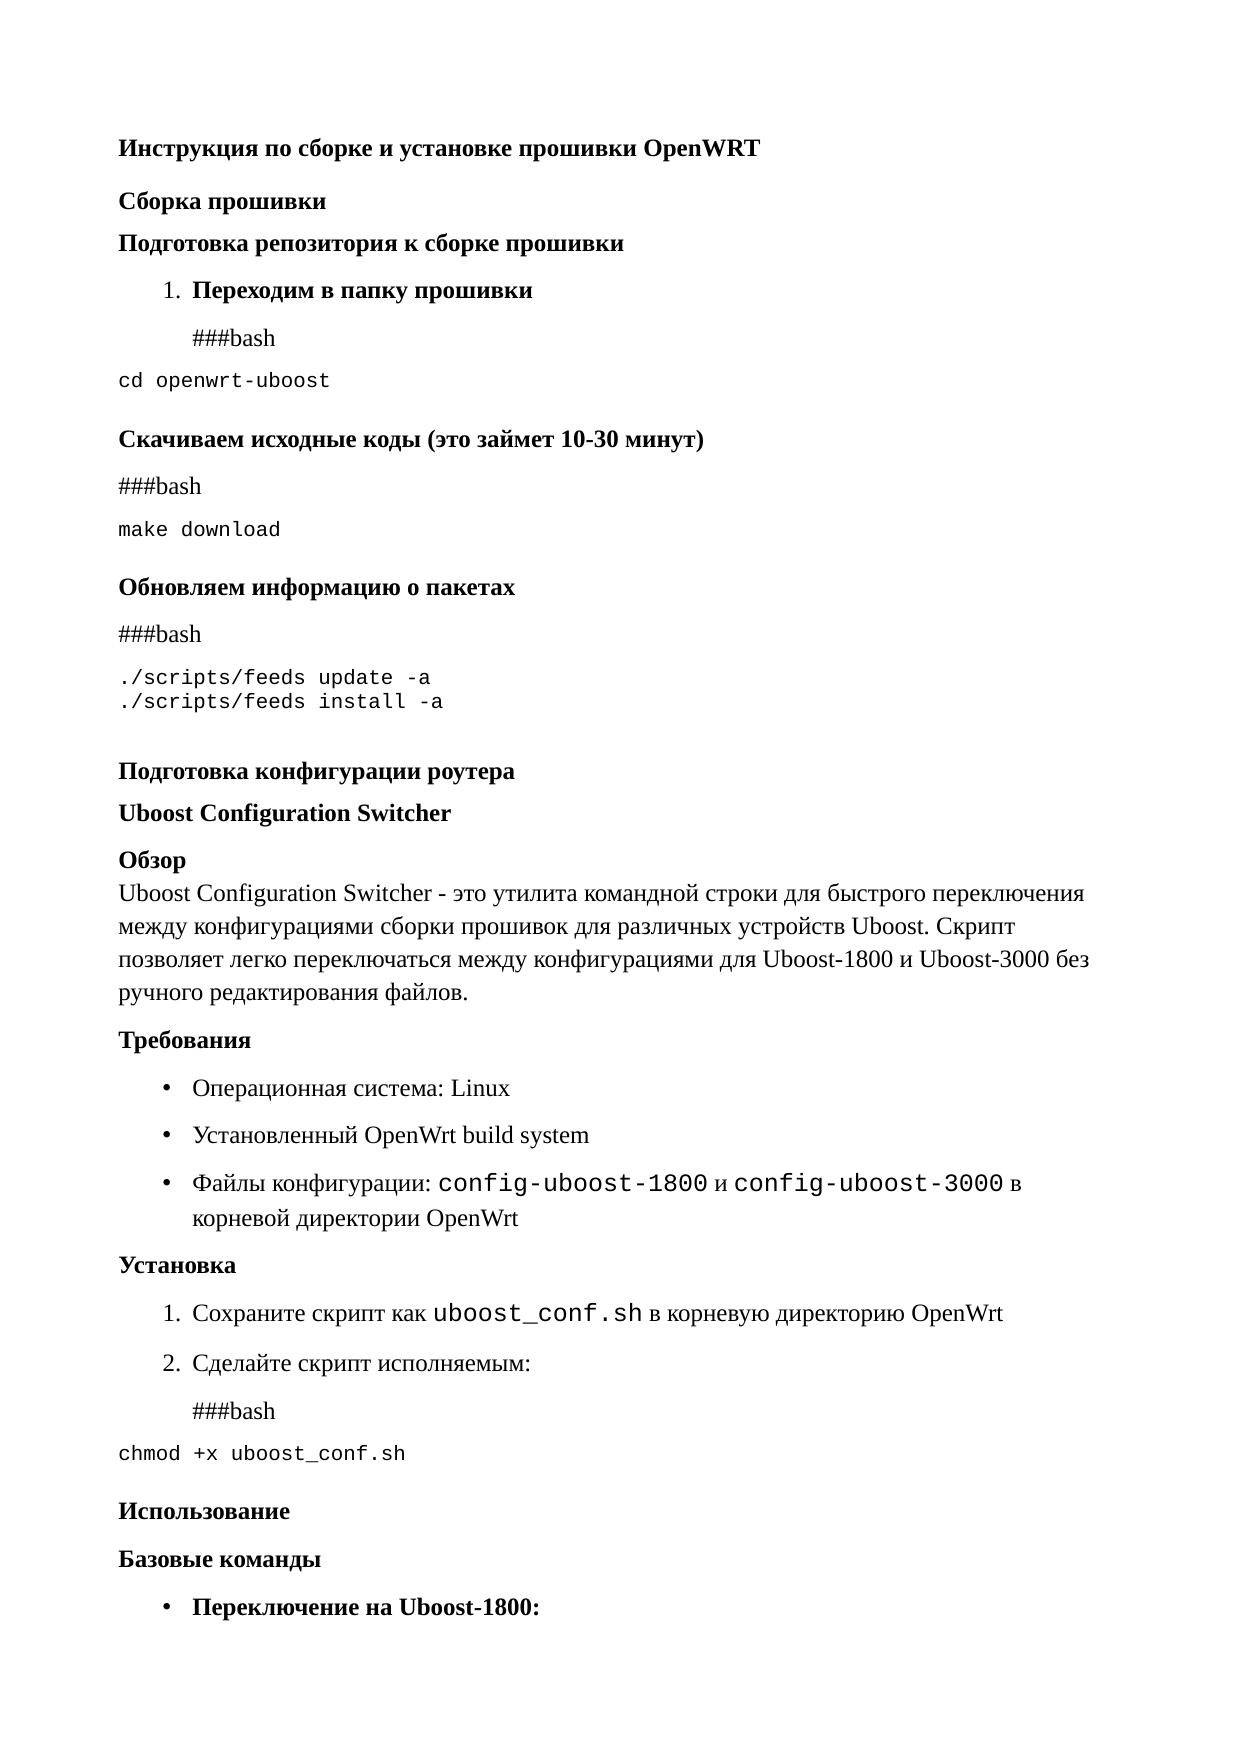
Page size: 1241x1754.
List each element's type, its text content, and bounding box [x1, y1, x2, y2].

text Требования [118, 1025, 1122, 1054]
text Uboost Configuration Switcher [118, 798, 1122, 826]
text ./scripts/feeds update -a [118, 667, 1122, 691]
text Установка [118, 1251, 1122, 1279]
text chmod +x uboost_conf.sh [118, 1443, 1122, 1467]
list Переходим в папку прошивки [162, 275, 1122, 304]
text Базовые команды [118, 1544, 1122, 1573]
list Операционная система: Linux [162, 1073, 1122, 1101]
text Обновляем информацию о пакетах [118, 572, 1122, 601]
text Подготовка репозитория к сборке прошивки [118, 228, 1122, 256]
list Сохраните скрипт как uboost_conf.sh в корневую директорию OpenWrt [162, 1298, 1122, 1329]
text cd openwrt-uboost [118, 371, 1122, 394]
list ###bash [162, 323, 1122, 352]
list ###bash [162, 1396, 1122, 1424]
list Файлы конфигурации: config-uboost-1800 и config-uboost-3000 в корневой директории OpenWrt [162, 1168, 1122, 1232]
list Сделайте скрипт исполняемым: [162, 1348, 1122, 1377]
text Скачиваем исходные коды (это займет 10-30 минут) [118, 424, 1122, 452]
text make download [118, 519, 1122, 542]
text ###bash [118, 619, 1122, 648]
subtitle Сборка прошивки [118, 186, 1122, 215]
text Использование [118, 1496, 1122, 1525]
text ./scripts/feeds install -a [118, 691, 1122, 714]
subtitle Инструкция по сборке и установке прошивки OpenWRT [118, 133, 1122, 161]
subtitle Подготовка конфигурации роутера [118, 756, 1122, 785]
list Переключение на Uboost-1800: [162, 1592, 1122, 1620]
text Обзор Uboost Configuration Switcher - это утилита командной строки для быстрого переключения между конфигурациями сборки прошивок для различных устройств Uboost. Скрипт позволяет легко переключаться между конфигурациями для Uboost-1800 и Uboost-3000 без ручного редактирования файлов. [118, 845, 1122, 1006]
list Установленный OpenWrt build system [162, 1120, 1122, 1149]
text ###bash [118, 471, 1122, 500]
